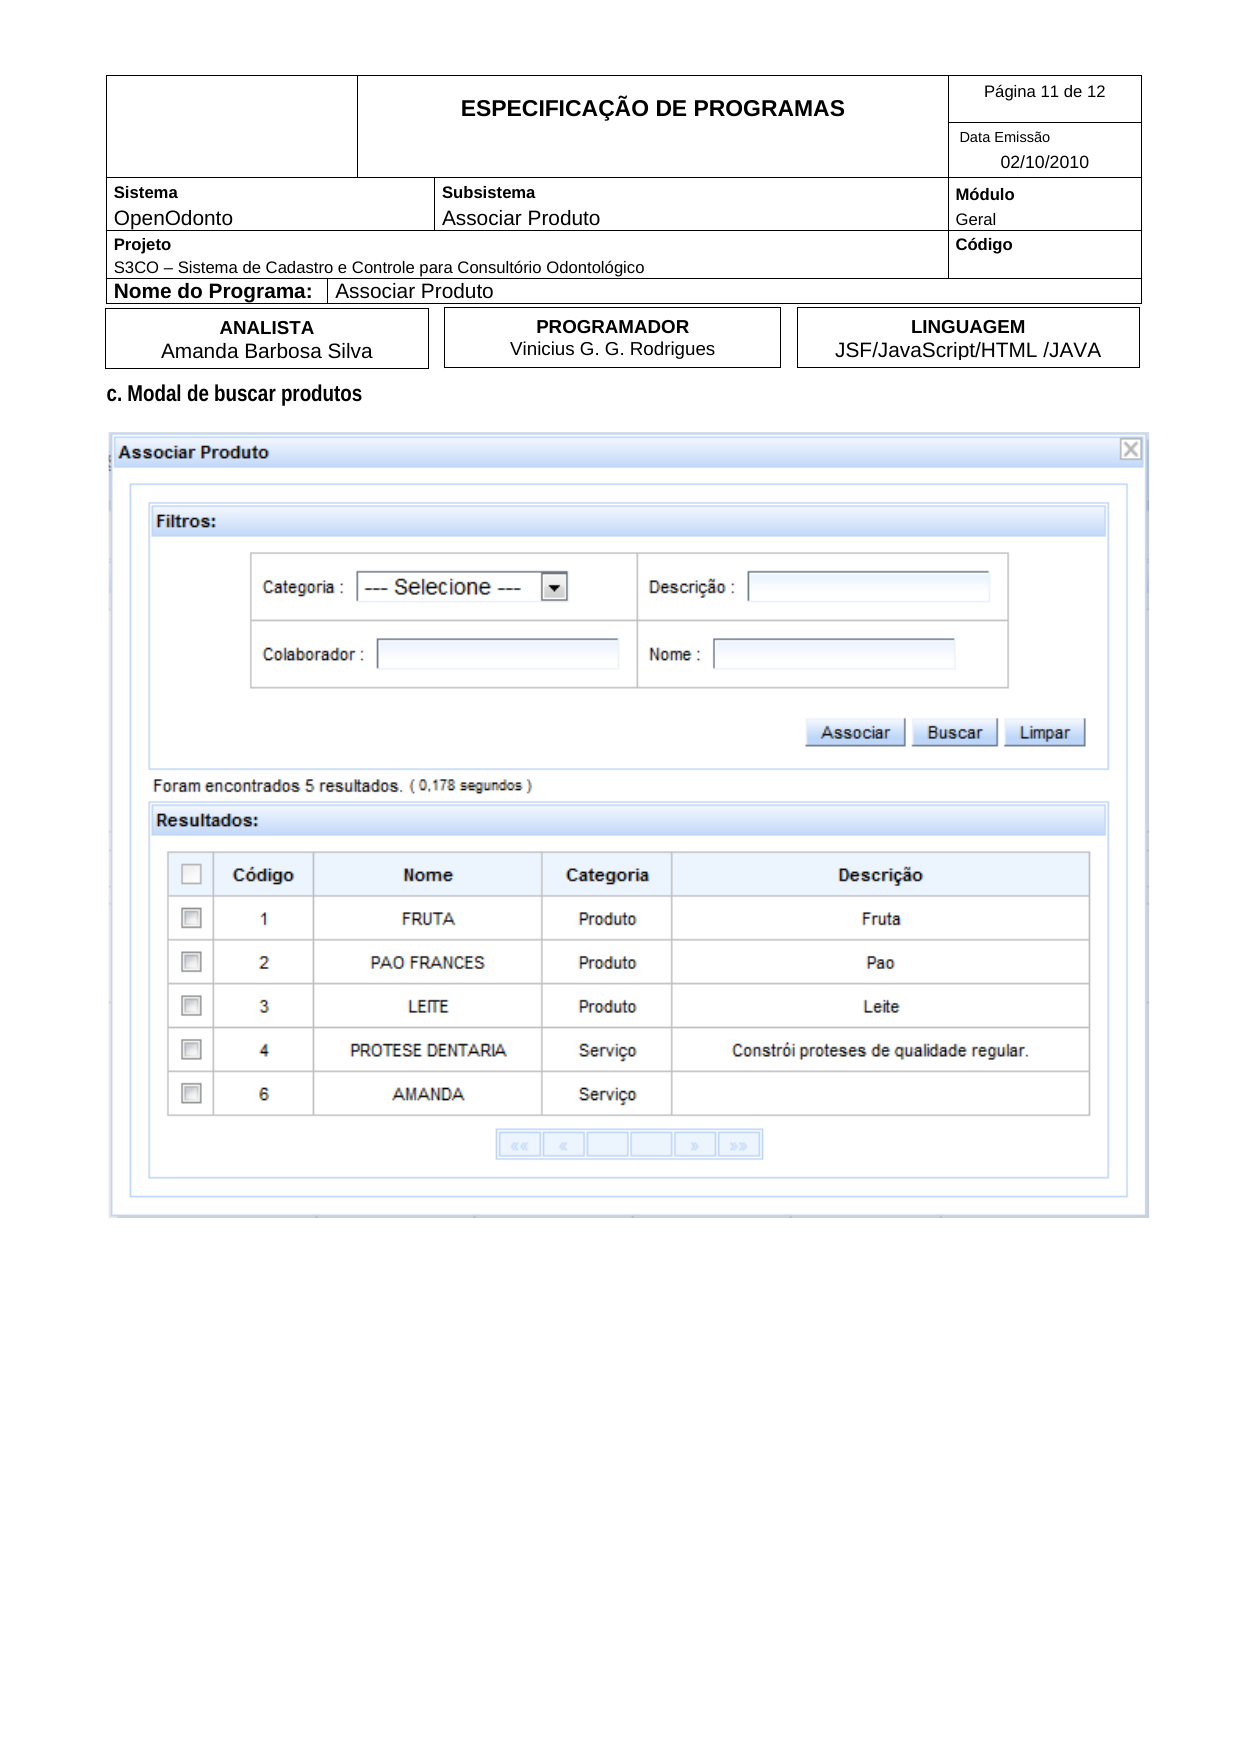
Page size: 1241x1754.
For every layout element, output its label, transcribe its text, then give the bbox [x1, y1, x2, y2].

picture [108, 432, 1150, 1218]
subtitle Modal de buscar produtos [106, 380, 1151, 406]
